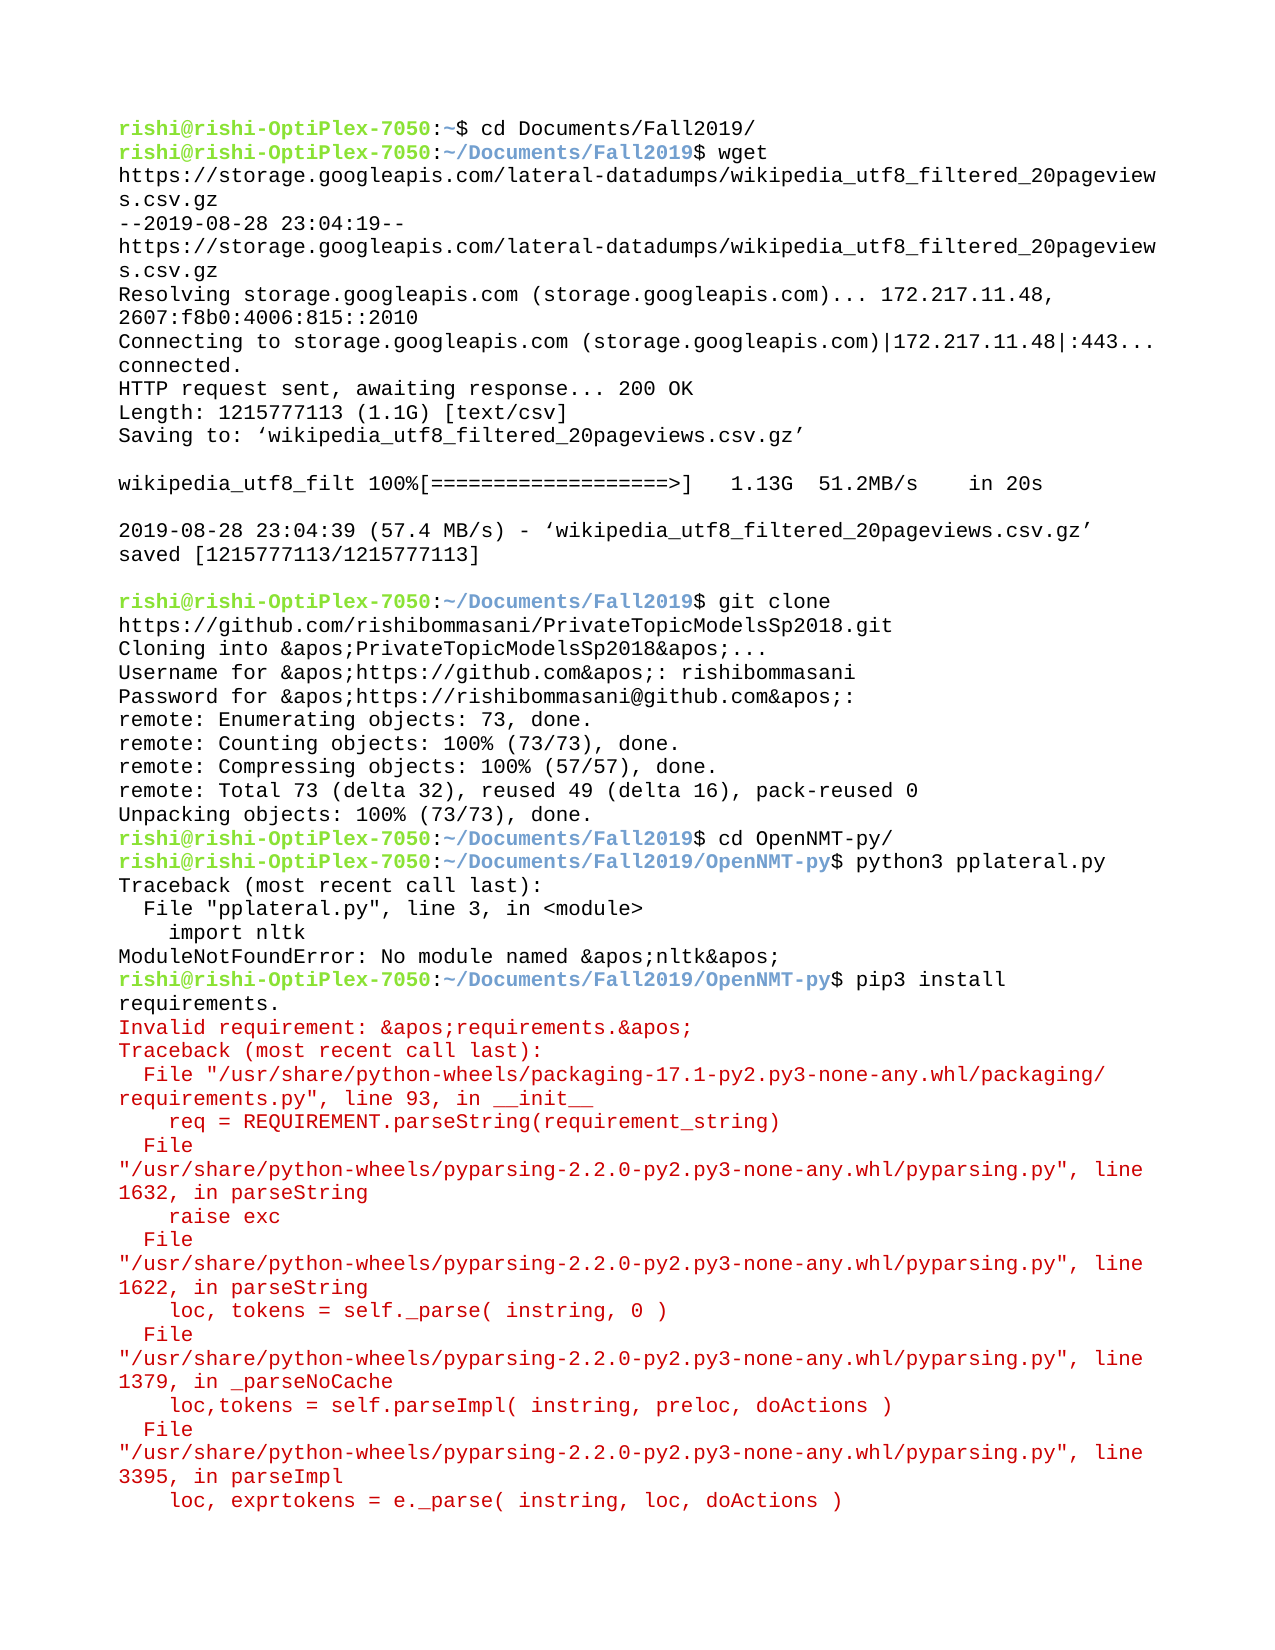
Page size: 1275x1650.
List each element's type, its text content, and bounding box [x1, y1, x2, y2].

text Connecting to storage.googleapis.com (storage.googleapis.com)|172.217.11.48|:443... connected. [118, 331, 1157, 378]
text remote: Counting objects: 100% (73/73), done. [118, 733, 1157, 757]
text --2019-08-28 23:04:19-- https://storage.googleapis.com/lateral-datadumps/wikipedia_utf8_filtered_20pageviews.csv.gz [118, 213, 1157, 284]
text raise exc [118, 1206, 1157, 1229]
text Unpacking objects: 100% (73/73), done. [118, 804, 1157, 827]
text rishi@rishi-OptiPlex-7050:~/Documents/Fall2019/OpenNMT-py$ python3 pplateral.py Traceback (most recent call last): [118, 851, 1157, 898]
text Password for &apos;https://rishibommasani@github.com&apos;: [118, 686, 1157, 709]
text File "/usr/share/python-wheels/pyparsing-2.2.0-py2.py3-none-any.whl/pyparsing.py", line 1632, in parseString [118, 1135, 1157, 1206]
text Saving to: ‘wikipedia_utf8_filtered_20pageviews.csv.gz’ [118, 426, 1157, 449]
text loc, tokens = self._parse( instring, 0 ) [118, 1300, 1157, 1324]
text Cloning into &apos;PrivateTopicModelsSp2018&apos;... [118, 638, 1157, 662]
text File "/usr/share/python-wheels/packaging-17.1-py2.py3-none-any.whl/packaging/requirements.py", line 93, in __init__ [118, 1064, 1157, 1111]
text wikipedia_utf8_filt 100%[===================>] 1.13G 51.2MB/s in 20s [118, 473, 1157, 496]
text rishi@rishi-OptiPlex-7050:~/Documents/Fall2019$ git clone https://github.com/rishibommasani/PrivateTopicModelsSp2018.git [118, 591, 1157, 638]
text remote: Enumerating objects: 73, done. [118, 709, 1157, 733]
text req = REQUIREMENT.parseString(requirement_string) [118, 1111, 1157, 1135]
text File "/usr/share/python-wheels/pyparsing-2.2.0-py2.py3-none-any.whl/pyparsing.py", line 3395, in parseImpl [118, 1419, 1157, 1489]
text rishi@rishi-OptiPlex-7050:~/Documents/Fall2019/OpenNMT-py$ pip3 install requirements. [118, 969, 1157, 1017]
text File "/usr/share/python-wheels/pyparsing-2.2.0-py2.py3-none-any.whl/pyparsing.py", line 1379, in _parseNoCache [118, 1324, 1157, 1395]
text import nltk [118, 922, 1157, 946]
text Username for &apos;https://github.com&apos;: rishibommasani [118, 662, 1157, 686]
text remote: Total 73 (delta 32), reused 49 (delta 16), pack-reused 0 [118, 780, 1157, 804]
text Resolving storage.googleapis.com (storage.googleapis.com)... 172.217.11.48, 2607:f8b0:4006:815::2010 [118, 284, 1157, 331]
text rishi@rishi-OptiPlex-7050:~$ cd Documents/Fall2019/ [118, 118, 1157, 142]
text remote: Compressing objects: 100% (57/57), done. [118, 757, 1157, 780]
text File "pplateral.py", line 3, in <module> [118, 898, 1157, 922]
text File "/usr/share/python-wheels/pyparsing-2.2.0-py2.py3-none-any.whl/pyparsing.py", line 1622, in parseString [118, 1229, 1157, 1300]
text loc, exprtokens = e._parse( instring, loc, doActions ) [118, 1489, 1157, 1513]
text ModuleNotFoundError: No module named &apos;nltk&apos; [118, 946, 1157, 969]
text loc,tokens = self.parseImpl( instring, preloc, doActions ) [118, 1395, 1157, 1419]
text rishi@rishi-OptiPlex-7050:~/Documents/Fall2019$ cd OpenNMT-py/ [118, 827, 1157, 851]
text rishi@rishi-OptiPlex-7050:~/Documents/Fall2019$ wget https://storage.googleapis.com/lateral-datadumps/wikipedia_utf8_filtered_20pageviews.csv.gz [118, 142, 1157, 213]
text HTTP request sent, awaiting response... 200 OK [118, 378, 1157, 402]
text Length: 1215777113 (1.1G) [text/csv] [118, 402, 1157, 426]
text 2019-08-28 23:04:39 (57.4 MB/s) - ‘wikipedia_utf8_filtered_20pageviews.csv.gz’ saved [1215777113/1215777113] [118, 520, 1157, 567]
text Traceback (most recent call last): [118, 1040, 1157, 1064]
text Invalid requirement: &apos;requirements.&apos; [118, 1017, 1157, 1040]
